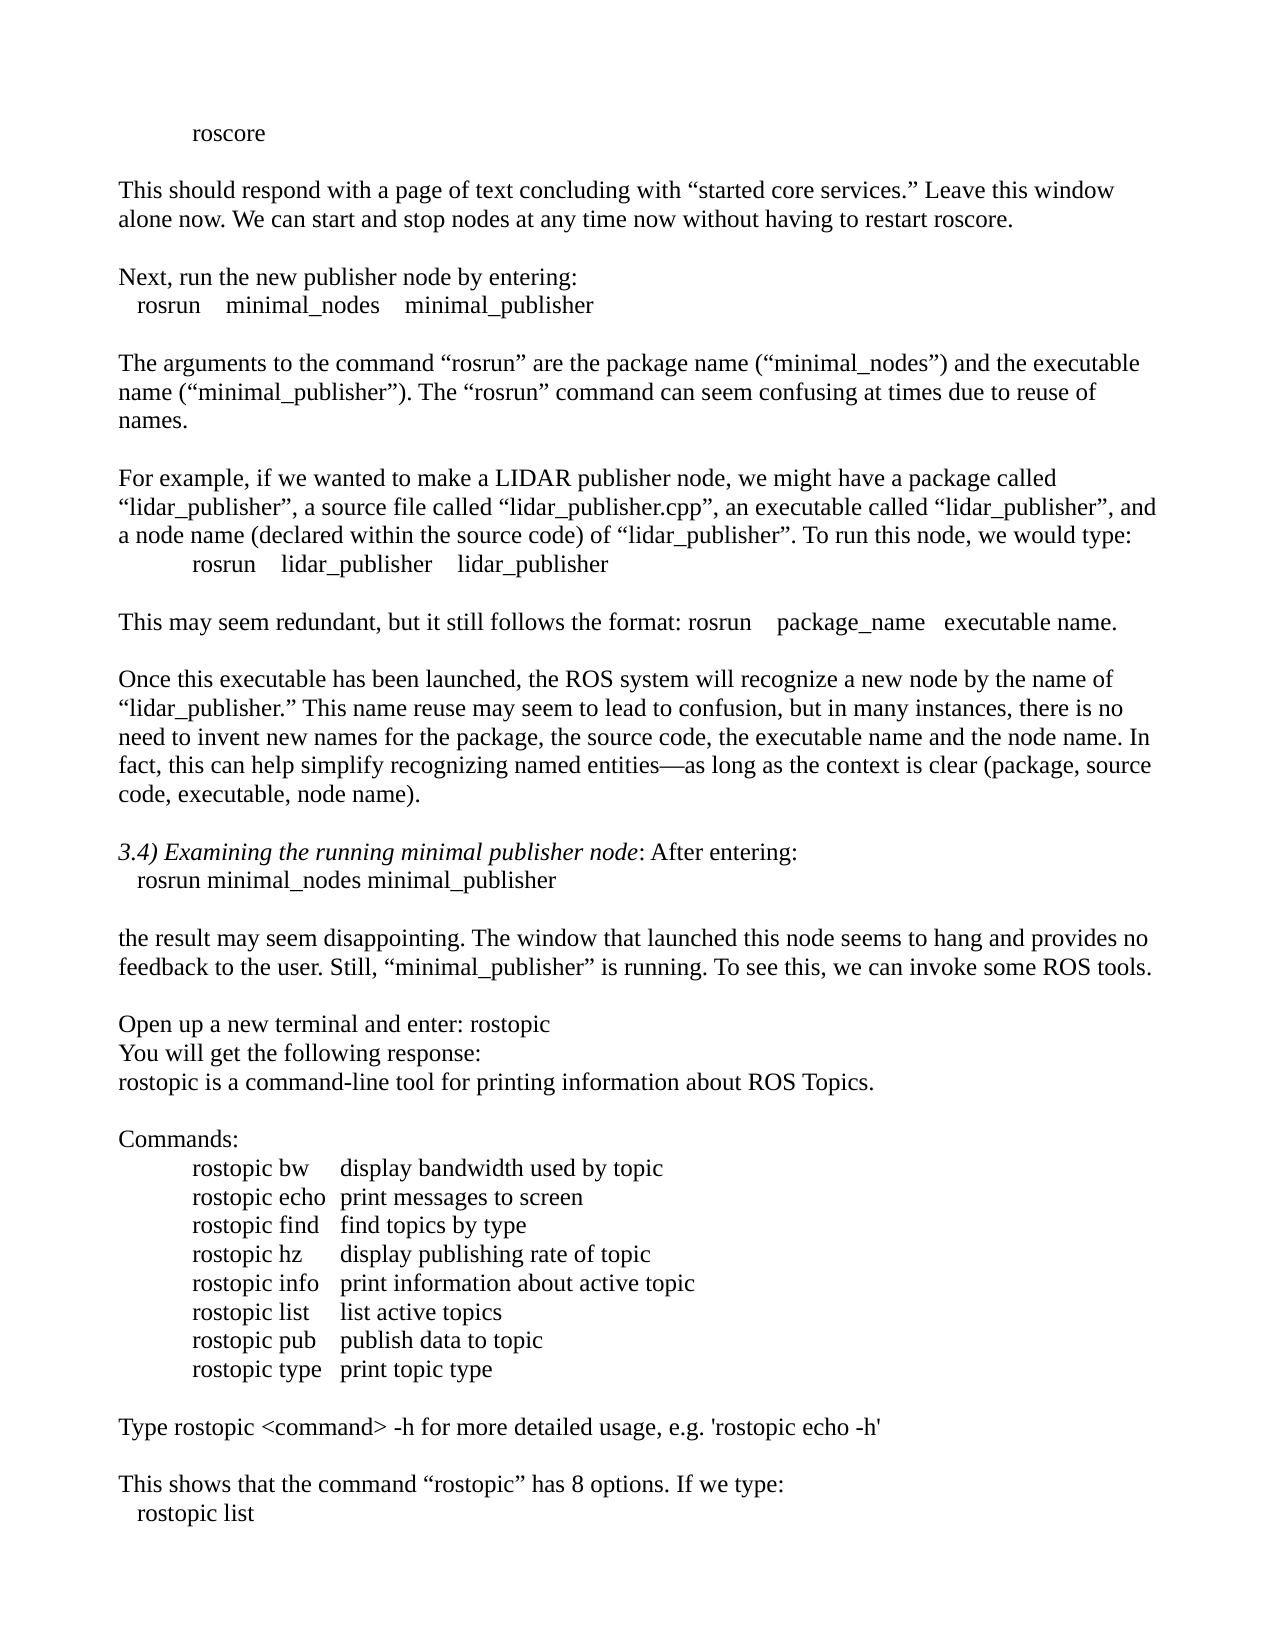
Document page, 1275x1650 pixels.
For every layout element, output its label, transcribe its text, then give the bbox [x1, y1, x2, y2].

text Commands: [118, 1124, 1157, 1153]
text Once this executable has been launched, the ROS system will recognize a new node by the name of [118, 664, 1157, 693]
text You will get the following response: [118, 1038, 1157, 1067]
text fact, this can help simplify recognizing named entities—as long as the context is clear (package, source [118, 751, 1157, 779]
text rostopic list [118, 1498, 1157, 1527]
text Open up a new terminal and enter: rostopic [118, 1009, 1157, 1038]
text Next, run the new publisher node by entering: [118, 262, 1157, 291]
text rostopic hz display publishing rate of topic [118, 1239, 1157, 1268]
text need to invent new names for the package, the source code, the executable name and the node name. In [118, 722, 1157, 751]
text rostopic list list active topics [118, 1297, 1157, 1326]
text This should respond with a page of text concluding with “started core services.” Leave this window alone now. We can start and stop nodes at any time now without having to restart roscore. [118, 176, 1157, 233]
text This may seem redundant, but it still follows the format: rosrun package_name executable name. [118, 607, 1157, 636]
text rostopic is a command-line tool for printing information about ROS Topics. [118, 1067, 1157, 1096]
text rostopic echo print messages to screen [118, 1182, 1157, 1211]
text rosrun lidar_publisher lidar_publisher [118, 549, 1157, 578]
text rostopic bw display bandwidth used by topic [118, 1153, 1157, 1182]
text The arguments to the command “rosrun” are the package name (“minimal_nodes”) and the executable [118, 348, 1157, 377]
text name (“minimal_publisher”). The “rosrun” command can seem confusing at times due to reuse of names. [118, 377, 1157, 434]
text This shows that the command “rostopic” has 8 options. If we type: [118, 1469, 1157, 1498]
text code, executable, node name). [118, 779, 1157, 808]
text “lidar_publisher.” This name reuse may seem to lead to confusion, but in many instances, there is no [118, 693, 1157, 722]
text rostopic pub publish data to topic [118, 1326, 1157, 1354]
text For example, if we wanted to make a LIDAR publisher node, we might have a package called [118, 463, 1157, 492]
text rosrun minimal_nodes minimal_publisher [118, 866, 1157, 894]
text roscore [118, 118, 1157, 147]
text the result may seem disappointing. The window that launched this node seems to hang and provides no feedback to the user. Still, “minimal_publisher” is running. To see this, we can invoke some ROS tools. [118, 923, 1157, 981]
text rosrun minimal_nodes minimal_publisher [118, 291, 1157, 319]
text 3.4) Examining the running minimal publisher node: After entering: [118, 837, 1157, 866]
text Type rostopic <command> -h for more detailed usage, e.g. 'rostopic echo -h' [118, 1412, 1157, 1441]
text “lidar_publisher”, a source file called “lidar_publisher.cpp”, an executable called “lidar_publisher”, and a node name (declared within the source code) of “lidar_publisher”. To run this node, we would type: [118, 492, 1157, 549]
text rostopic type print topic type [118, 1354, 1157, 1383]
text rostopic find find topics by type [118, 1211, 1157, 1239]
text rostopic info print information about active topic [118, 1268, 1157, 1297]
